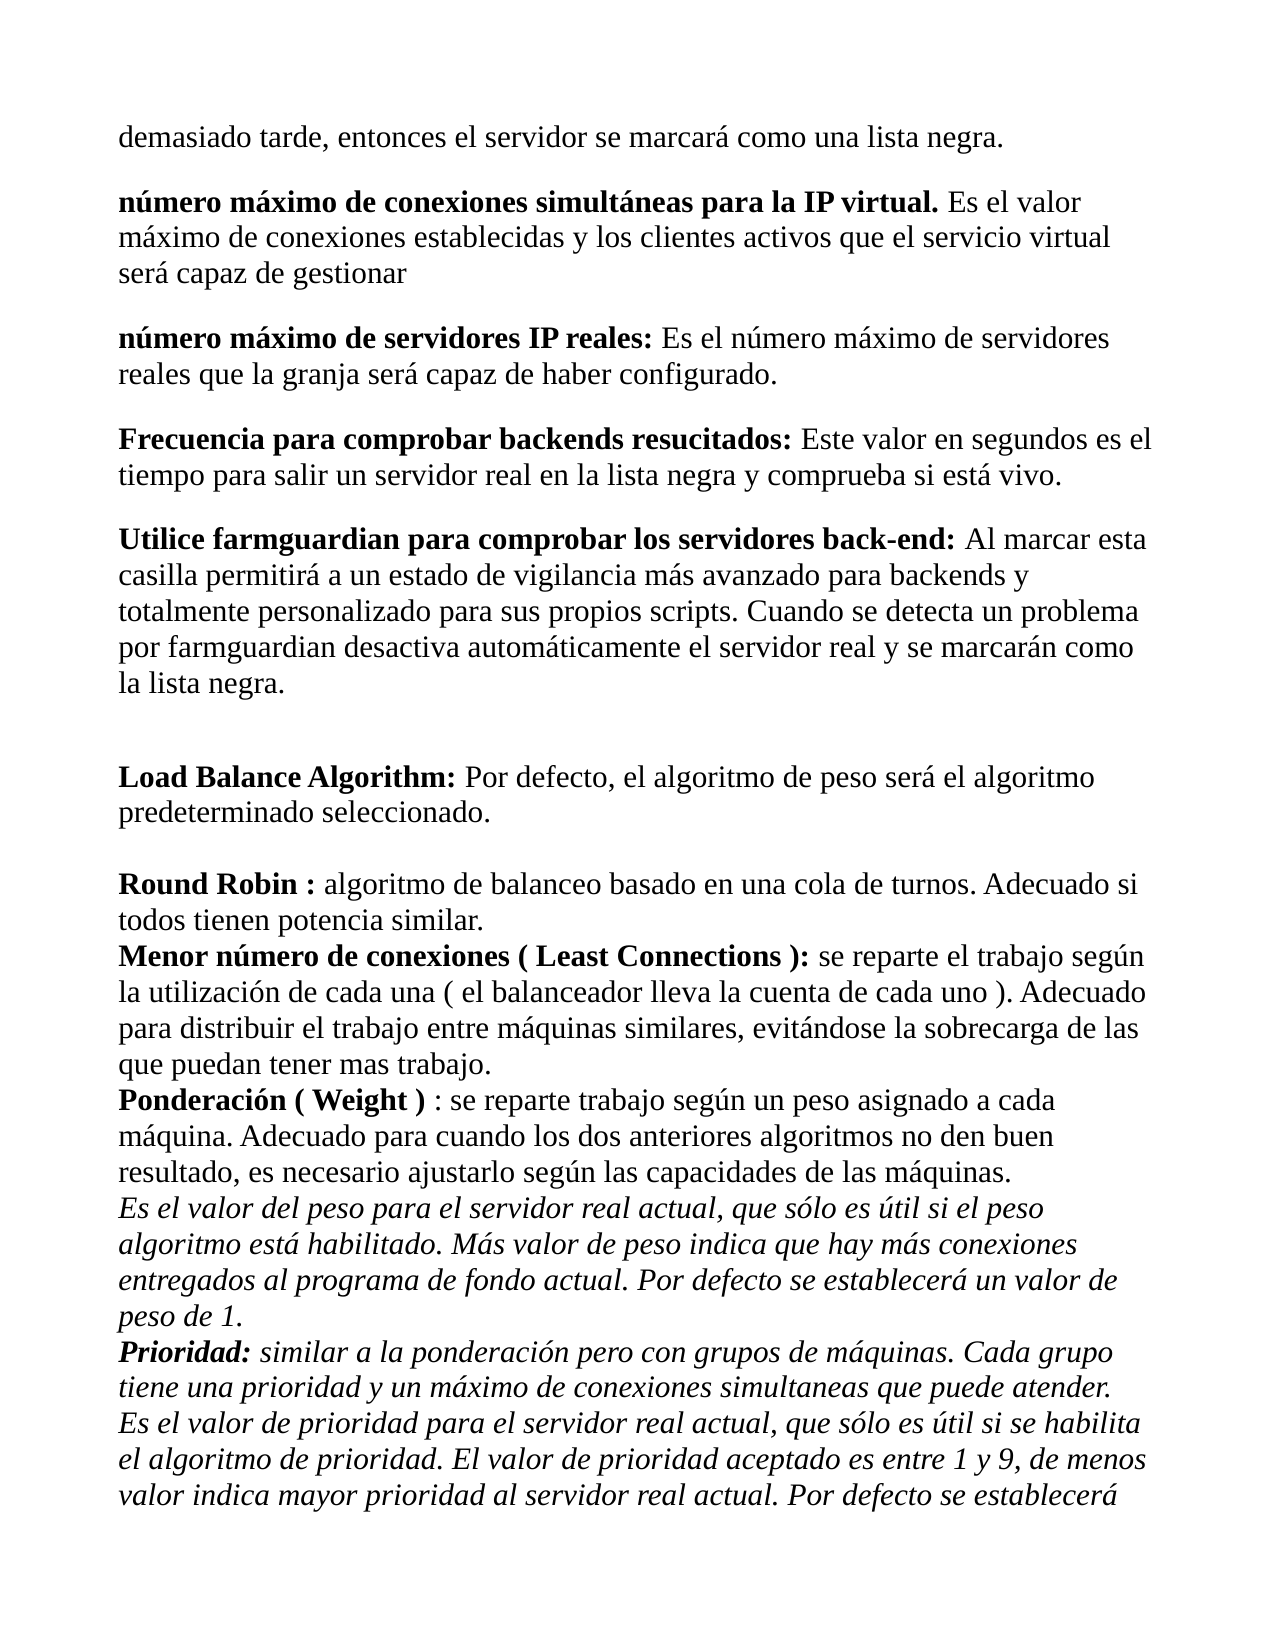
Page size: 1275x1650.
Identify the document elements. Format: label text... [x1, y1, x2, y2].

text número máximo de servidores IP reales: Es el número máximo de servidores reales que la granja será capaz de haber configurado. [118, 319, 1157, 391]
text Ponderación ( Weight ) : se reparte trabajo según un peso asignado a cada máquina. Adecuado para cuando los dos anteriores algoritmos no den buen resultado, es necesario ajustarlo según las capacidades de las máquinas. [118, 1081, 1157, 1189]
text Round Robin : algoritmo de balanceo basado en una cola de turnos. Adecuado si todos tienen potencia similar. [118, 866, 1157, 937]
text Es el valor del peso para el servidor real actual, que sólo es útil si el peso algoritmo está habilitado. Más valor de peso indica que hay más conexiones entregados al programa de fondo actual. Por defecto se establecerá un valor de peso de 1. Prioridad: similar a la ponderación pero con grupos de máquinas. Cada grupo tiene una prioridad y un máximo de conexiones simultaneas que puede atender. [118, 1189, 1157, 1405]
text número máximo de conexiones simultáneas para la IP virtual. Es el valor máximo de conexiones establecidas y los clientes activos que el servicio virtual será capaz de gestionar [118, 183, 1157, 291]
text Menor número de conexiones ( Least Connections ): se reparte el trabajo según la utilización de cada una ( el balanceador lleva la cuenta de cada uno ). Adecuado para distribuir el trabajo entre máquinas similares, evitándose la sobrecarga de las que puedan tener mas trabajo. [118, 937, 1157, 1081]
text demasiado tarde, entonces el servidor se marcará como una lista negra. [118, 118, 1157, 154]
text Es el valor de prioridad para el servidor real actual, que sólo es útil si se habilita el algoritmo de prioridad. El valor de prioridad aceptado es entre 1 y 9, de menos valor indica mayor prioridad al servidor real actual. Por defecto se establecerá [118, 1405, 1157, 1512]
text Load Balance Algorithm: Por defecto, el algoritmo de peso será el algoritmo predeterminado seleccionado. [118, 758, 1157, 830]
text Utilice farmguardian para comprobar los servidores back-end: Al marcar esta casilla permitirá a un estado de vigilancia más avanzado para backends y totalmente personalizado para sus propios scripts. Cuando se detecta un problema por farmguardian desactiva automáticamente el servidor real y se marcarán como la lista negra. [118, 521, 1157, 700]
text Frecuencia para comprobar backends resucitados: Este valor en segundos es el tiempo para salir un servidor real en la lista negra y comprueba si está vivo. [118, 420, 1157, 492]
